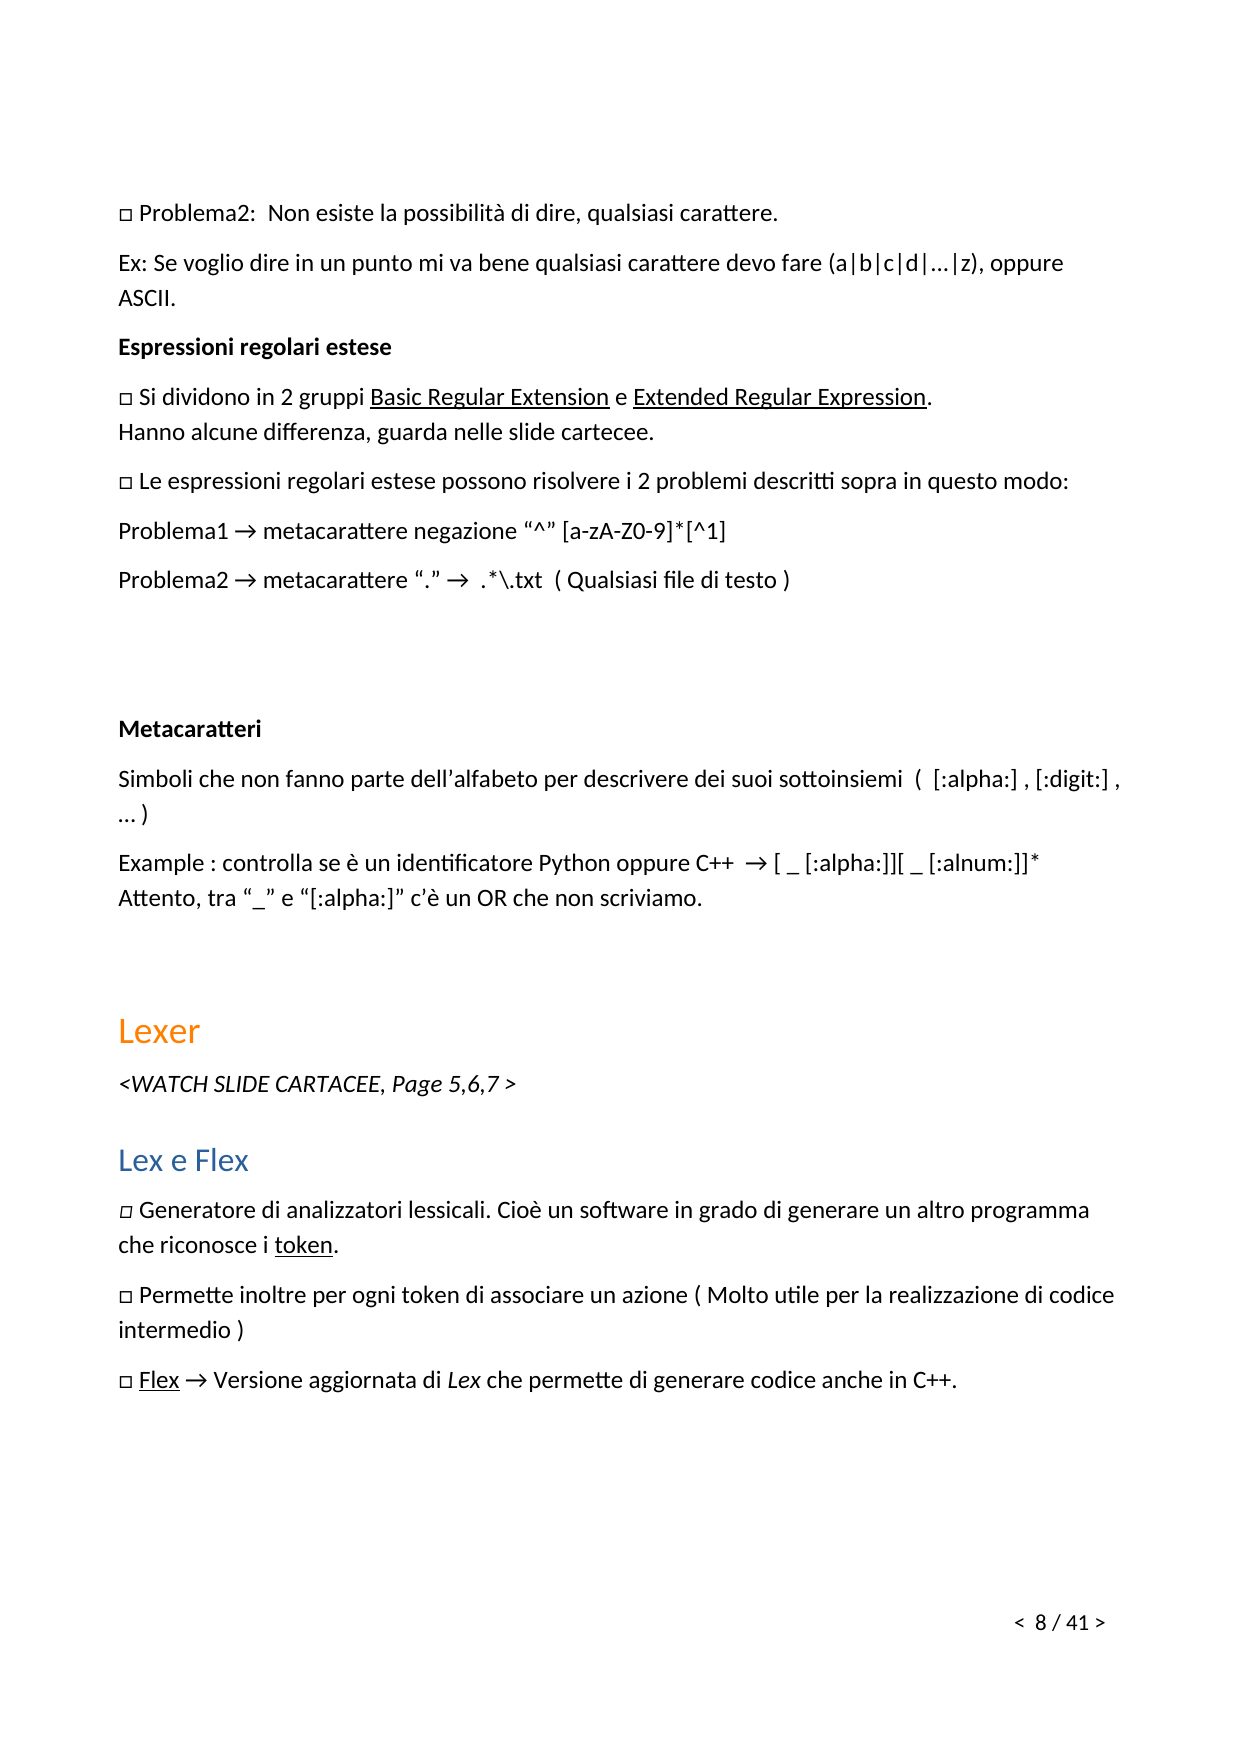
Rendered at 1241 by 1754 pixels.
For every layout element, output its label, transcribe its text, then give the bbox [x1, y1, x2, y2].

text Example : controlla se è un identificatore Python oppure C++ → [ _ [:alpha:]][ _ [:alnum:]]* Attento, tra “_” e “[:alpha:]” c’è un OR che non scriviamo. [118, 848, 1122, 913]
text <WATCH SLIDE CARTACEE, Page 5,6,7 > [118, 1068, 1122, 1099]
text Espressioni regolari estese [118, 331, 1122, 362]
text □ Permette inoltre per ogni token di associare un azione ( Molto utile per la realizzazione di codice intermedio ) [118, 1279, 1122, 1345]
text Problema1 → metacarattere negazione “^” [a-zA-Z0-9]*[^1] [118, 515, 1122, 546]
text Metacaratteri [118, 713, 1122, 744]
text □ Generatore di analizzatori lessicali. Cioè un software in grado di generare un altro programma che riconosce i token. [118, 1195, 1122, 1260]
subtitle Lex e Flex [118, 1139, 1122, 1179]
text □ Si dividono in 2 gruppi Basic Regular Extension e Extended Regular Expression. Hanno alcune differenza, guarda nelle slide cartecee. [118, 381, 1122, 446]
text □ Le espressioni regolari estese possono risolvere i 2 problemi descritti sopra in questo modo: [118, 466, 1122, 496]
subtitle Lexer [118, 1007, 1122, 1053]
text □ Flex → Versione aggiornata di Lex che permette di generare codice anche in C++. [118, 1364, 1122, 1394]
text □ Problema2: Non esiste la possibilità di dire, qualsiasi carattere. [118, 197, 1122, 228]
text Ex: Se voglio dire in un punto mi va bene qualsiasi carattere devo fare (a|b|c|d|...|z), oppure ASCII. [118, 247, 1122, 312]
text Problema2 → metacarattere “.” → .*\.txt ( Qualsiasi file di testo ) [118, 565, 1122, 595]
text Simboli che non fanno parte dell’alfabeto per descrivere dei suoi sottoinsiemi ( [:alpha:] , [:digit:] , … ) [118, 763, 1122, 828]
